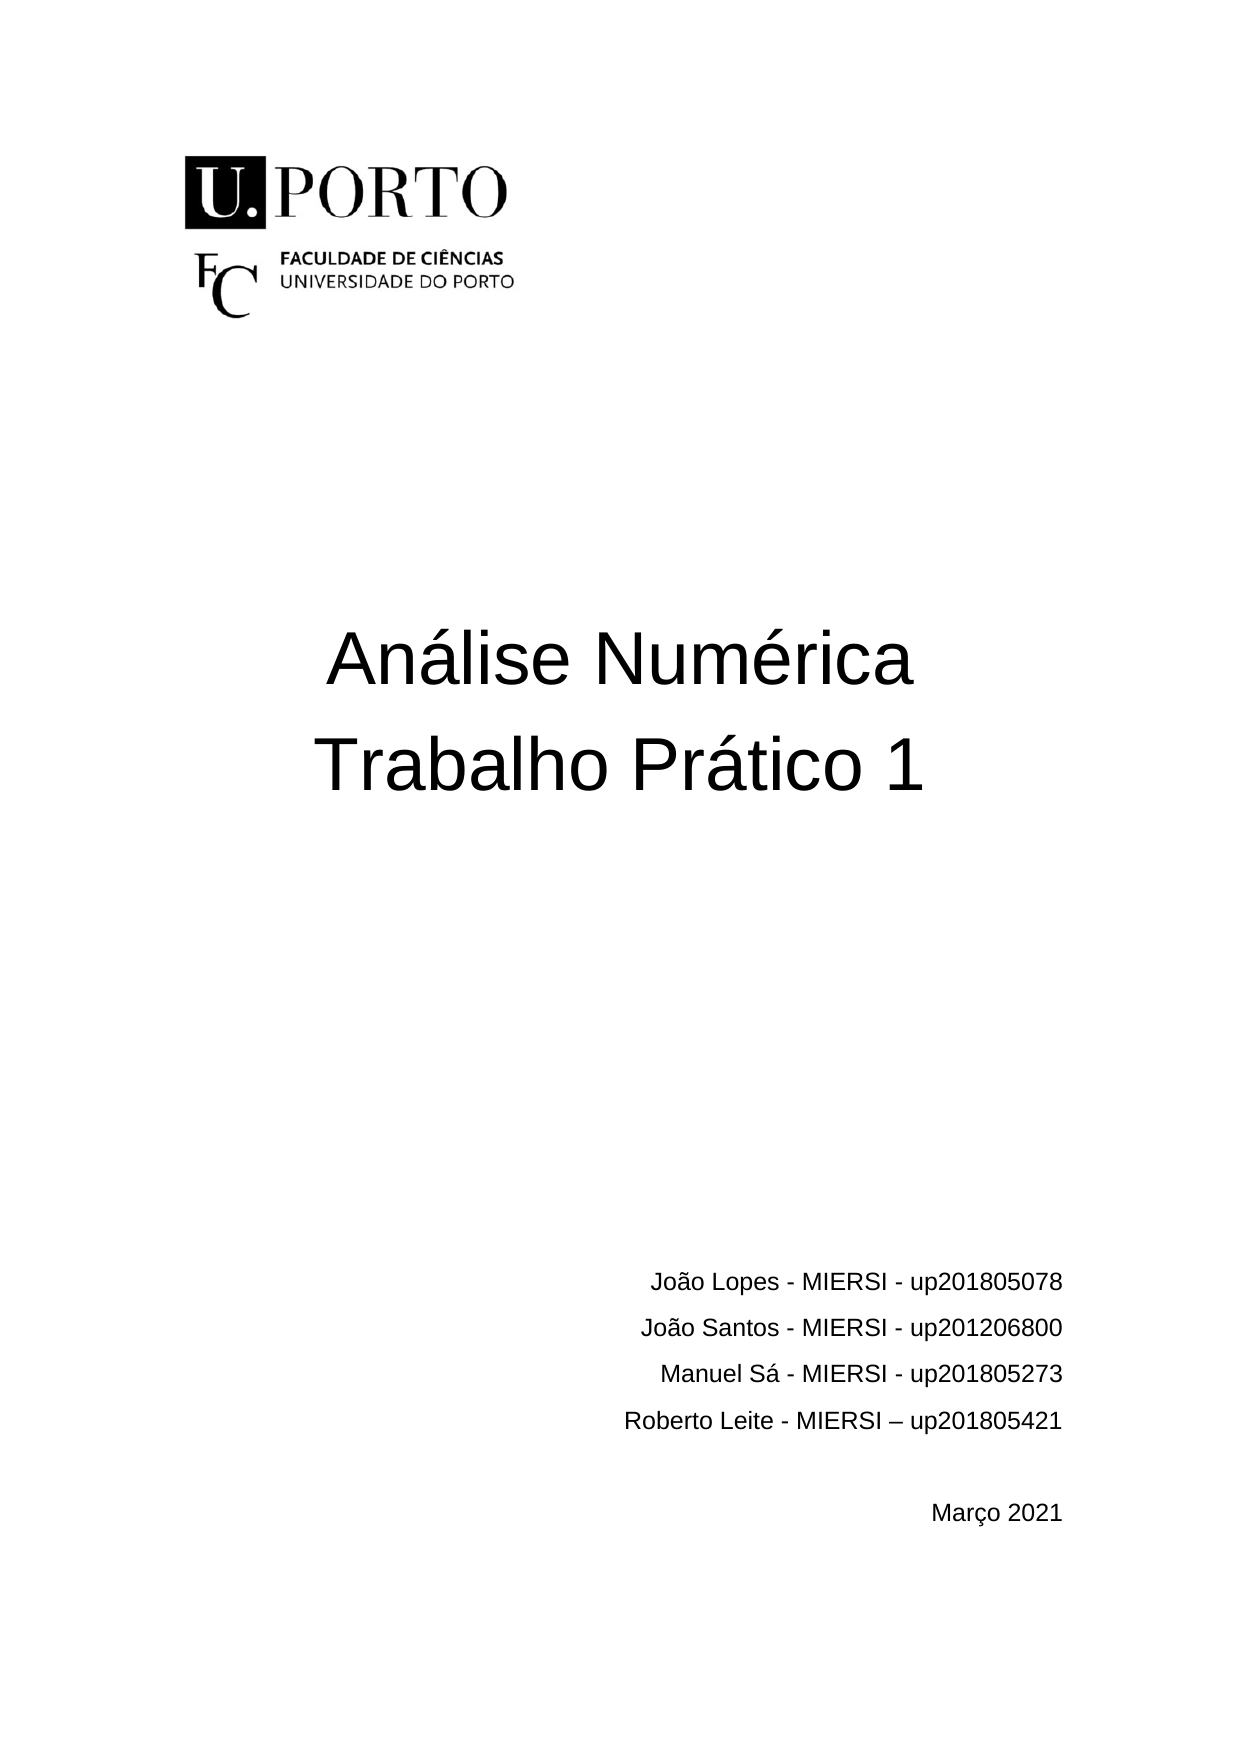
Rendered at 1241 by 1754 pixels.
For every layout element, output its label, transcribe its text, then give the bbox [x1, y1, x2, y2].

text Março 2021 [177, 1498, 1063, 1527]
text João Lopes - MIERSI - up201805078 [177, 1267, 1063, 1296]
text João Santos - MIERSI - up201206800 [177, 1313, 1063, 1342]
text Manuel Sá - MIERSI - up201805273 [177, 1359, 1063, 1388]
text Roberto Leite - MIERSI – up201805421 [177, 1406, 1063, 1434]
text Trabalho Prático 1 [177, 719, 1063, 806]
text Análise Numérica [177, 614, 1063, 700]
